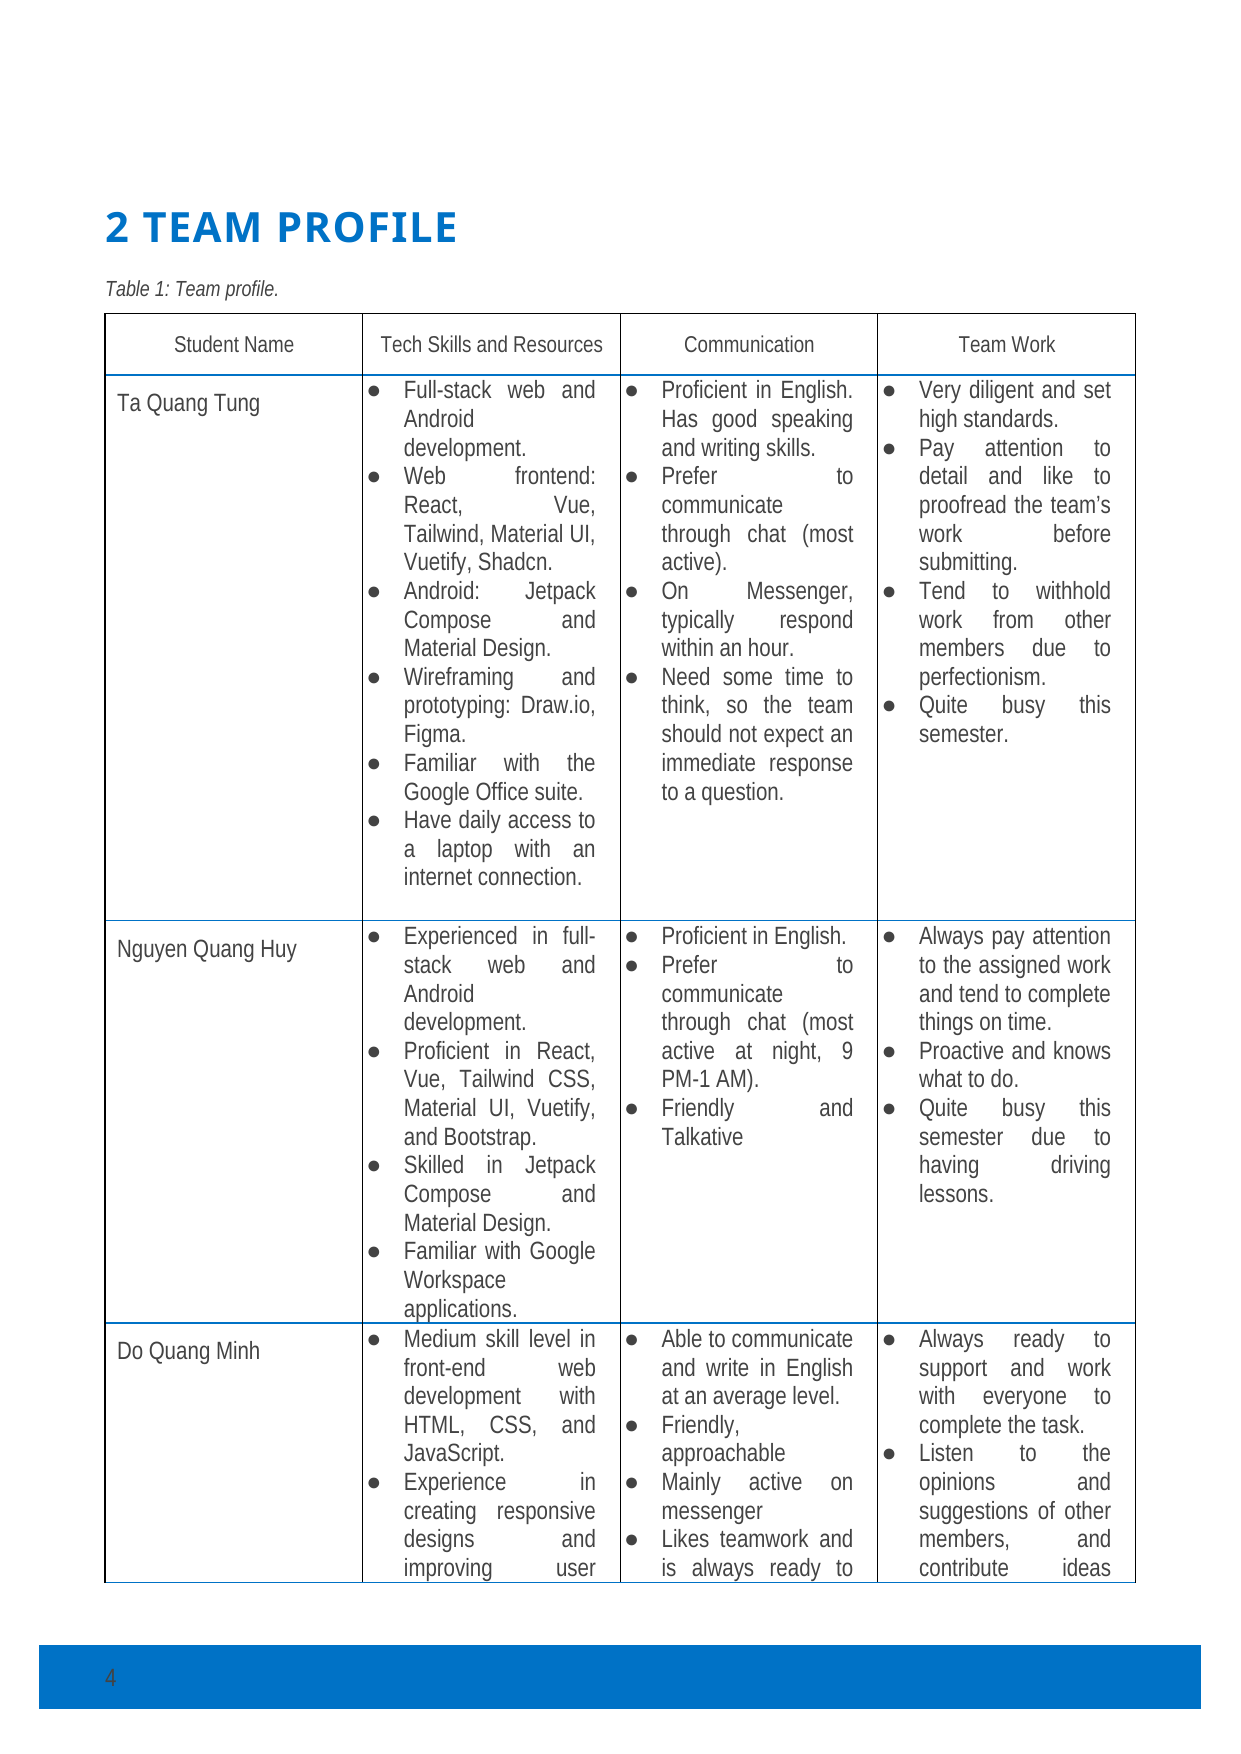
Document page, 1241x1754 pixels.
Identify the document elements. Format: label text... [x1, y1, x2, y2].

table_cell Always pay attention to the assigned work and tend to complete things on time. Proactive and knows what to do. Quite busy this semester due to having driving lessons. [878, 921, 1135, 1322]
table_cell Able to communicate and write in English at an average level. Friendly, approachable Mainly active on messenger Likes teamwork and is always ready to [621, 1324, 877, 1582]
table_cell Very diligent and set high standards. Pay attention to detail and like to proofread the team’s work before submitting. Tend to withhold work from other members due to perfectionism. Quite busy this semester. [878, 376, 1135, 920]
table_cell Ta Quang Tung [106, 376, 362, 920]
table_cell Full-stack web and Android development. Web frontend: React, Vue, Tailwind, Material UI, Vuetify, Shadcn. Android: Jetpack Compose and Material Design. Wireframing and prototyping: Draw.io, Figma. Familiar with the Google Office suite. Have daily access to a laptop with an internet connection. [363, 376, 620, 920]
table_cell Do Quang Minh [106, 1324, 362, 1582]
table_cell Proficient in English. Prefer to communicate through chat (most active at night, 9 PM-1 AM). Friendly and Talkative [621, 921, 877, 1322]
table_cell Experienced in full-stack web and Android development. Proficient in React, Vue, Tailwind CSS, Material UI, Vuetify, and Bootstrap. Skilled in Jetpack Compose and Material Design. Familiar with Google Workspace applications. [363, 921, 620, 1322]
table_cell Medium skill level in front-end web development with HTML, CSS, and JavaScript. Experience in creating responsive designs and improving user interfaces. Basic knowledge of wireframing and prototyping using tools like Figma. Comfortable using Google Docs and other office tools for documentation. Always open to learning new concepts and enhancing skills through hands-on projects. I prioritize continuous improvement and enjoy problem-solving in web development. [363, 1324, 620, 1582]
table_cell Nguyen Quang Huy [106, 921, 362, 1322]
table_header Student Name [106, 314, 362, 374]
subtitle 2 Team Profile [105, 198, 1135, 255]
text Table 1: Team profile. [105, 276, 1135, 301]
table_cell Always ready to support and work with everyone to complete the task. Listen to the opinions and suggestions of other members, and contribute ideas when needed. Always try to complete assigned tasks effectively and on time. [878, 1324, 1135, 1582]
table_header Communication [621, 314, 877, 374]
table_cell Proficient in English. Has good speaking and writing skills. Prefer to communicate through chat (most active). On Messenger, typically respond within an hour. Need some time to think, so the team should not expect an immediate response to a question. [621, 376, 877, 920]
table_header Team Work [878, 314, 1135, 374]
table_header Tech Skills and Resources [363, 314, 620, 374]
